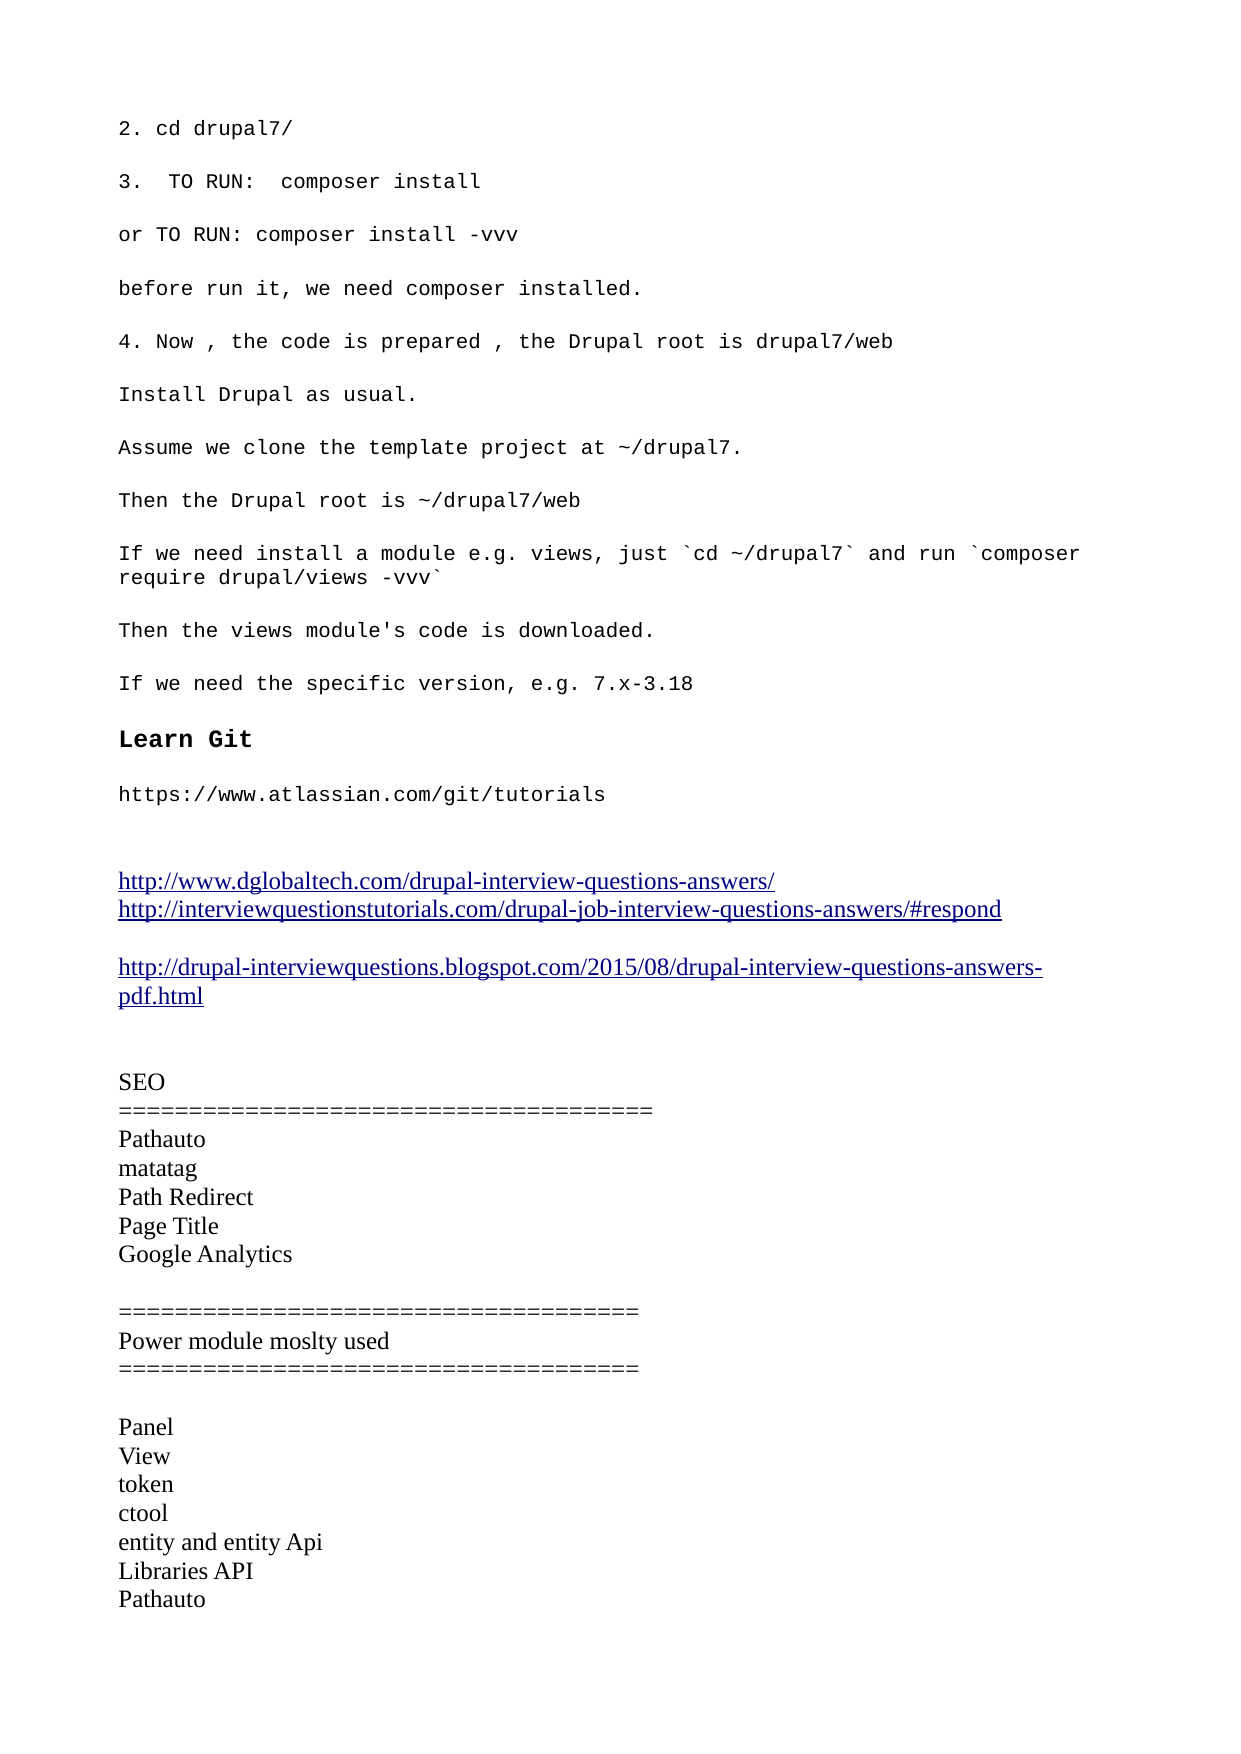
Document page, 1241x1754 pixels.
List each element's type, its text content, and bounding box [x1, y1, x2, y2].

text http://drupal-interviewquestions.blogspot.com/2015/08/drupal-interview-questions-answers-pdf.html [118, 952, 1122, 1009]
text View [118, 1441, 1122, 1469]
text Page Title [118, 1211, 1122, 1239]
text Power module moslty used [118, 1326, 1122, 1354]
text ctool [118, 1498, 1122, 1527]
text 4. Now , the code is prepared , the Drupal root is drupal7/web [118, 331, 1122, 354]
text ====================================== [118, 1096, 1122, 1124]
text or TO RUN: composer install -vvv [118, 224, 1122, 248]
text Libraries API [118, 1556, 1122, 1584]
text Path Redirect [118, 1182, 1122, 1211]
text Then the Drupal root is ~/drupal7/web [118, 490, 1122, 514]
text Install Drupal as usual. [118, 384, 1122, 407]
text If we need install a module e.g. views, just `cd ~/drupal7` and run `composer require drupal/views -vvv` [118, 543, 1122, 590]
text If we need the specific version, e.g. 7.x-3.18 [118, 673, 1122, 697]
text entity and entity Api [118, 1527, 1122, 1556]
text https://www.atlassian.com/git/tutorials [118, 784, 1122, 808]
text 3. TO RUN: composer install [118, 171, 1122, 195]
text token [118, 1469, 1122, 1498]
text Then the views module's code is downloaded. [118, 620, 1122, 643]
text http://www.dglobaltech.com/drupal-interview-questions-answers/ [118, 866, 1122, 894]
text 2. cd drupal7/ [118, 118, 1122, 142]
text ===================================== [118, 1354, 1122, 1383]
text Google Analytics [118, 1239, 1122, 1268]
text SEO [118, 1067, 1122, 1096]
text http://interviewquestionstutorials.com/drupal-job-interview-questions-answers/#respond [118, 894, 1122, 923]
text Panel [118, 1412, 1122, 1441]
text before run it, we need composer installed. [118, 277, 1122, 301]
text Pathauto [118, 1584, 1122, 1613]
text Pathauto [118, 1124, 1122, 1153]
text Learn Git [118, 726, 1122, 754]
text matatag [118, 1153, 1122, 1182]
text Assume we clone the template project at ~/drupal7. [118, 437, 1122, 461]
text ===================================== [118, 1297, 1122, 1326]
